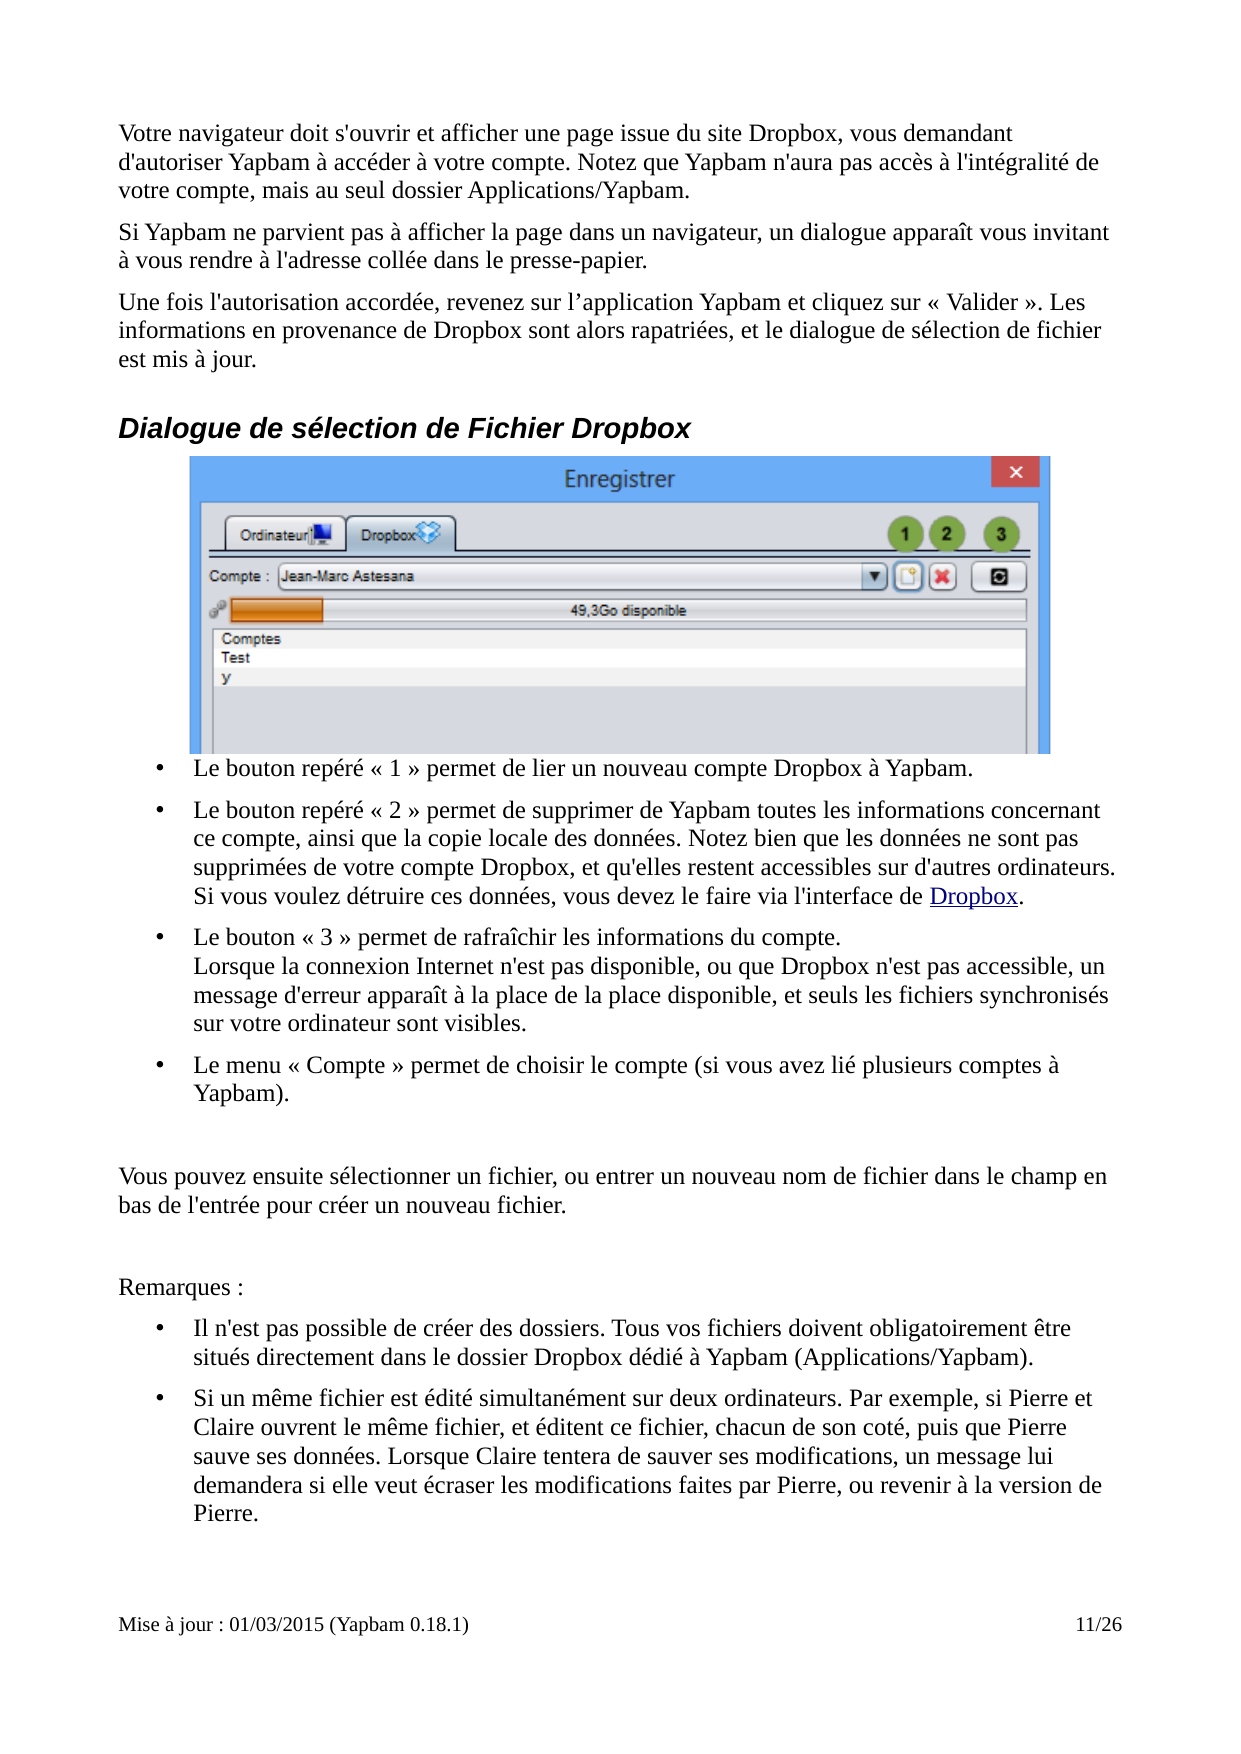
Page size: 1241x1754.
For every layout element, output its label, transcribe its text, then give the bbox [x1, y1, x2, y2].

text Vous pouvez ensuite sélectionner un fichier, ou entrer un nouveau nom de fichier dans le champ en bas de l'entrée pour créer un nouveau fichier. [118, 1161, 1122, 1218]
list Le bouton « 3 » permet de rafraîchir les informations du compte. Lorsque la connexion Internet n'est pas disponible, ou que Dropbox n'est pas accessible, un message d'erreur apparaît à la place de la place disponible, et seuls les fichiers synchronisés sur votre ordinateur sont visibles. [156, 922, 1122, 1037]
list Le bouton repéré « 2 » permet de supprimer de Yapbam toutes les informations concernant ce compte, ainsi que la copie locale des données. Notez bien que les données ne sont pas supprimées de votre compte Dropbox, et qu'elles restent accessibles sur d'autres ordinateurs. Si vous voulez détruire ces données, vous devez le faire via l'interface de Dropbox. [156, 795, 1122, 910]
text Une fois l'autorisation accordée, revenez sur l’application Yapbam et cliquez sur « Valider ». Les informations en provenance de Dropbox sont alors rapatriées, et le dialogue de sélection de fichier est mis à jour. [118, 287, 1122, 373]
subtitle Dialogue de sélection de Fichier Dropbox [118, 411, 1122, 444]
text Votre navigateur doit s'ouvrir et afficher une page issue du site Dropbox, vous demandant d'autoriser Yapbam à accéder à votre compte. Notez que Yapbam n'aura pas accès à l'intégralité de votre compte, mais au seul dossier Applications/Yapbam. [118, 118, 1122, 204]
list Le menu « Compte » permet de choisir le compte (si vous avez lié plusieurs comptes à Yapbam). [156, 1050, 1122, 1107]
text Remarques : [118, 1272, 1122, 1301]
list Il n'est pas possible de créer des dossiers. Tous vos fichiers doivent obligatoirement être situés directement dans le dossier Dropbox dédié à Yapbam (Applications/Yapbam). [156, 1313, 1122, 1371]
text Si Yapbam ne parvient pas à afficher la page dans un navigateur, un dialogue apparaît vous invitant à vous rendre à l'adresse collée dans le presse-papier. [118, 217, 1122, 274]
picture [189, 456, 1051, 754]
list Le bouton repéré « 1 » permet de lier un nouveau compte Dropbox à Yapbam. [156, 457, 1122, 782]
list Si un même fichier est édité simultanément sur deux ordinateurs. Par exemple, si Pierre et Claire ouvrent le même fichier, et éditent ce fichier, chacun de son coté, puis que Pierre sauve ses données. Lorsque Claire tentera de sauver ses modifications, un message lui demandera si elle veut écraser les modifications faites par Pierre, ou revenir à la version de Pierre. [156, 1383, 1122, 1527]
